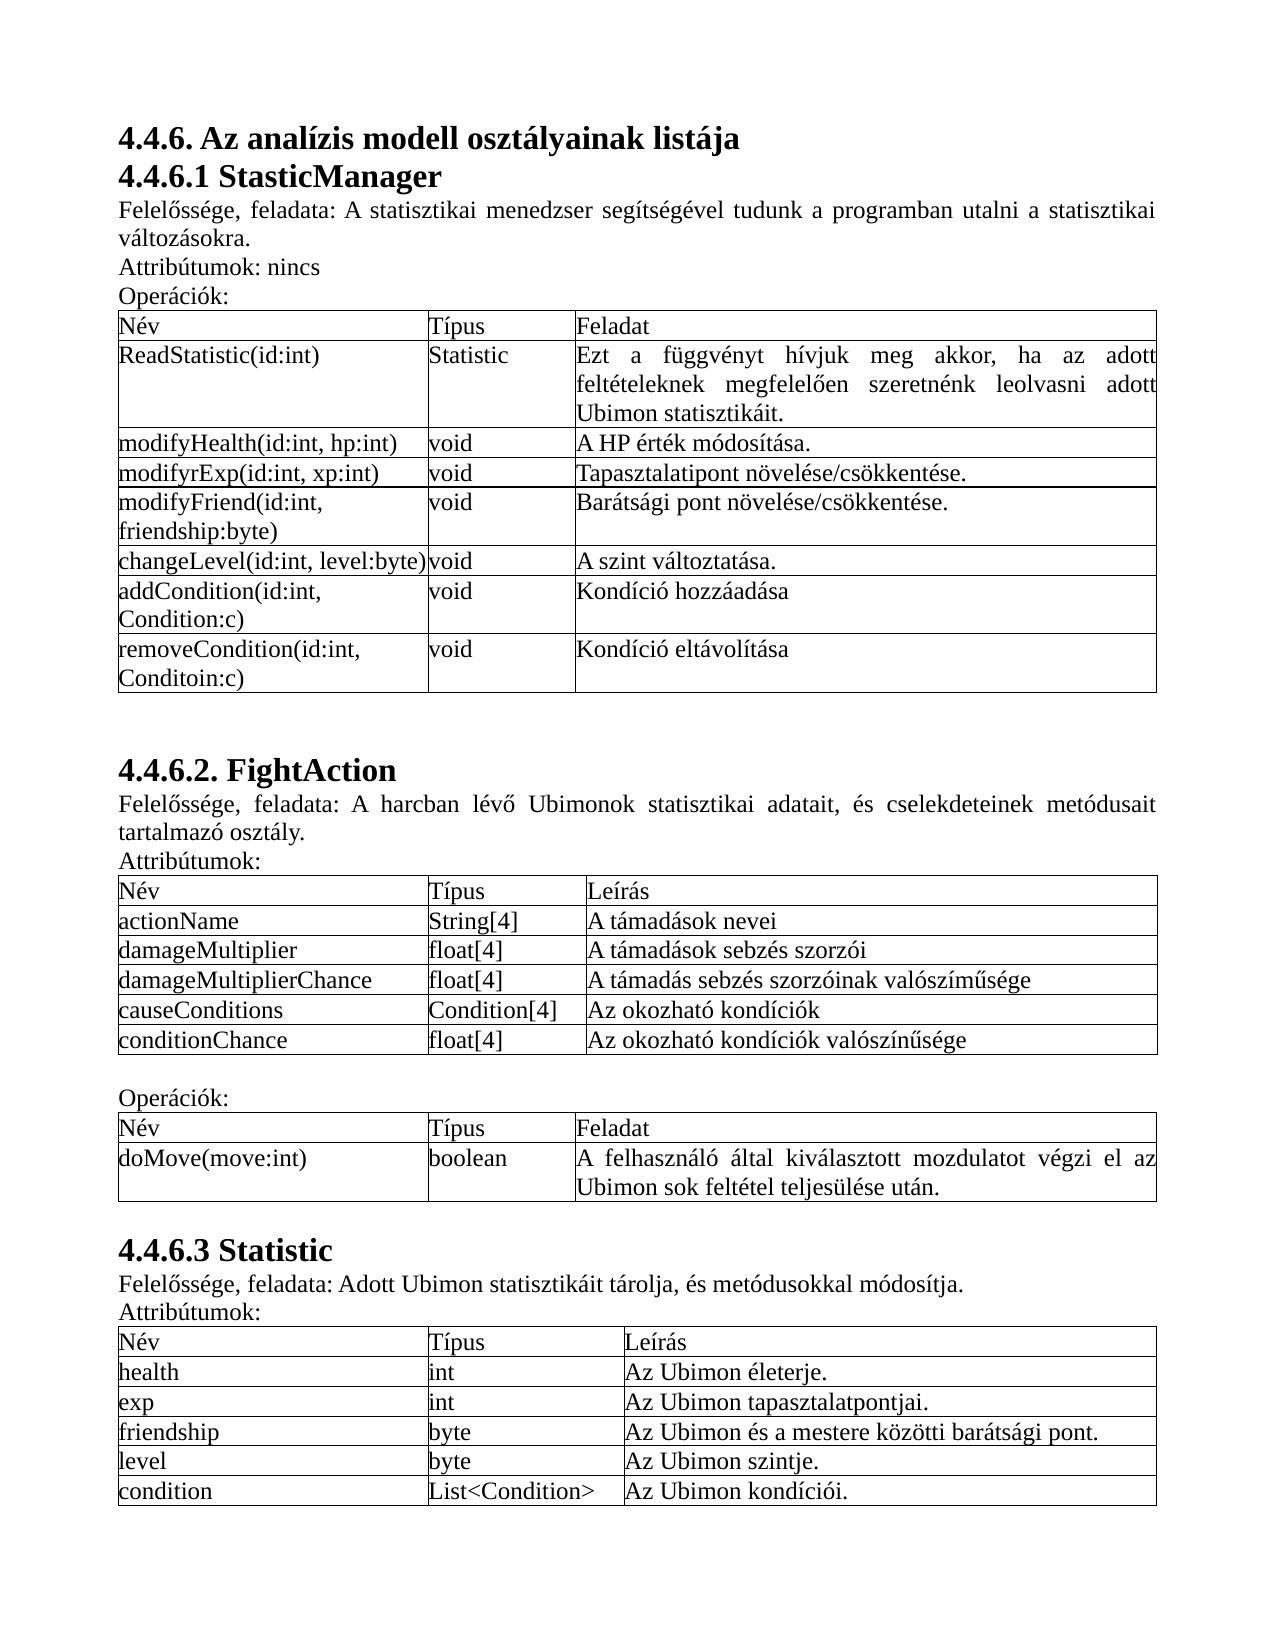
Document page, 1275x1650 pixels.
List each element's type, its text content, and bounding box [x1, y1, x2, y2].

table_cell Barátsági pont növelése/csökkentése. [576, 488, 1156, 545]
table_header Leírás [625, 1327, 1156, 1356]
table_cell modifyHealth(id:int, hp:int) [119, 428, 428, 457]
text Felelőssége, feladata: A harcban lévő Ubimonok statisztikai adatait, és cselekdeteinek metódusait tartalmazó osztály. [118, 789, 1157, 846]
table_cell void [429, 634, 575, 692]
table_cell modifyFriend(id:int, friendship:byte) [119, 488, 428, 545]
table_cell friendship [119, 1417, 428, 1445]
table_cell ReadStatistic(id:int) [119, 341, 428, 427]
table_cell Az okozható kondíciók valószínűsége [587, 1025, 1157, 1054]
text Attribútumok: nincs [118, 252, 1157, 281]
table_cell causeConditions [119, 995, 428, 1024]
table_cell boolean [429, 1143, 575, 1201]
table_cell damageMultiplierChance [119, 965, 428, 994]
table_cell modifyrExp(id:int, xp:int) [119, 458, 428, 486]
table_cell exp [119, 1387, 428, 1416]
table_header Típus [429, 876, 586, 905]
table_cell Statistic [429, 341, 575, 427]
text Operációk: [118, 281, 1157, 310]
table_cell Ezt a függvényt hívjuk meg akkor, ha az adott feltételeknek megfelelően szeretnénk leolvasni adott Ubimon statisztikáit. [576, 341, 1156, 427]
text Felelőssége, feladata: A statisztikai menedzser segítségével tudunk a programban utalni a statisztikai változásokra. [118, 195, 1157, 252]
table_cell Az Ubimon életerje. [625, 1357, 1156, 1386]
text 4.4.6.1 StasticManager [118, 156, 1157, 195]
table_cell damageMultiplier [119, 936, 428, 964]
table_cell changeLevel(id:int, level:byte) [119, 546, 428, 575]
table_header Név [119, 1113, 428, 1142]
text Operációk: [118, 1083, 1157, 1112]
table_header Név [119, 876, 428, 905]
table_cell removeCondition(id:int, Conditoin:c) [119, 634, 428, 692]
table_cell A szint változtatása. [576, 546, 1156, 575]
table_cell A támadás sebzés szorzóinak valószíműsége [587, 965, 1157, 994]
table_cell Az Ubimon szintje. [625, 1446, 1156, 1475]
text Attribútumok: [118, 846, 1157, 875]
table_header Típus [429, 1113, 575, 1142]
table_cell float[4] [429, 1025, 586, 1054]
table_header Név [119, 311, 428, 339]
table_cell Az Ubimon és a mestere közötti barátsági pont. [625, 1417, 1156, 1445]
table_cell float[4] [429, 965, 586, 994]
table_cell int [429, 1357, 624, 1386]
table_cell byte [429, 1417, 624, 1445]
table_cell Tapasztalatipont növelése/csökkentése. [576, 458, 1156, 486]
table_header Név [119, 1327, 428, 1356]
table_cell A HP érték módosítása. [576, 428, 1156, 457]
table_cell A felhasználó által kiválasztott mozdulatot végzi el az Ubimon sok feltétel teljesülése után. [576, 1143, 1156, 1201]
table_cell Az Ubimon tapasztalatpontjai. [625, 1387, 1156, 1416]
table_header Feladat [576, 311, 1156, 339]
table_header Típus [429, 1327, 624, 1356]
text 4.4.6. Az analízis modell osztályainak listája [118, 118, 1157, 156]
table_cell void [429, 428, 575, 457]
table_cell condition [119, 1476, 428, 1505]
table_cell float[4] [429, 936, 586, 964]
table_header Feladat [576, 1113, 1156, 1142]
table_cell conditionChance [119, 1025, 428, 1054]
table_cell health [119, 1357, 428, 1386]
table_cell Az okozható kondíciók [587, 995, 1157, 1024]
table_cell int [429, 1387, 624, 1416]
table_cell List<Condition> [429, 1476, 624, 1505]
table_cell String[4] [429, 906, 586, 934]
table_cell Kondíció eltávolítása [576, 634, 1156, 692]
table_header Típus [429, 311, 575, 339]
table_cell Condition[4] [429, 995, 586, 1024]
text 4.4.6.3 Statistic [118, 1230, 1157, 1269]
table_cell byte [429, 1446, 624, 1475]
table_cell Kondíció hozzáadása [576, 576, 1156, 633]
text 4.4.6.2. FightAction [118, 750, 1157, 789]
table_cell actionName [119, 906, 428, 934]
table_cell void [429, 458, 575, 486]
table_header Leírás [587, 876, 1157, 905]
table_cell void [429, 576, 575, 633]
table_cell void [429, 488, 575, 545]
table_cell A támadások sebzés szorzói [587, 936, 1157, 964]
table_cell level [119, 1446, 428, 1475]
table_cell Az Ubimon kondíciói. [625, 1476, 1156, 1505]
table_cell A támadások nevei [587, 906, 1157, 934]
text Attribútumok: [118, 1297, 1157, 1326]
table_cell addCondition(id:int, Condition:c) [119, 576, 428, 633]
table_cell void [429, 546, 575, 575]
table_cell doMove(move:int) [119, 1143, 428, 1201]
text Felelőssége, feladata: Adott Ubimon statisztikáit tárolja, és metódusokkal módosítja. [118, 1269, 1157, 1297]
